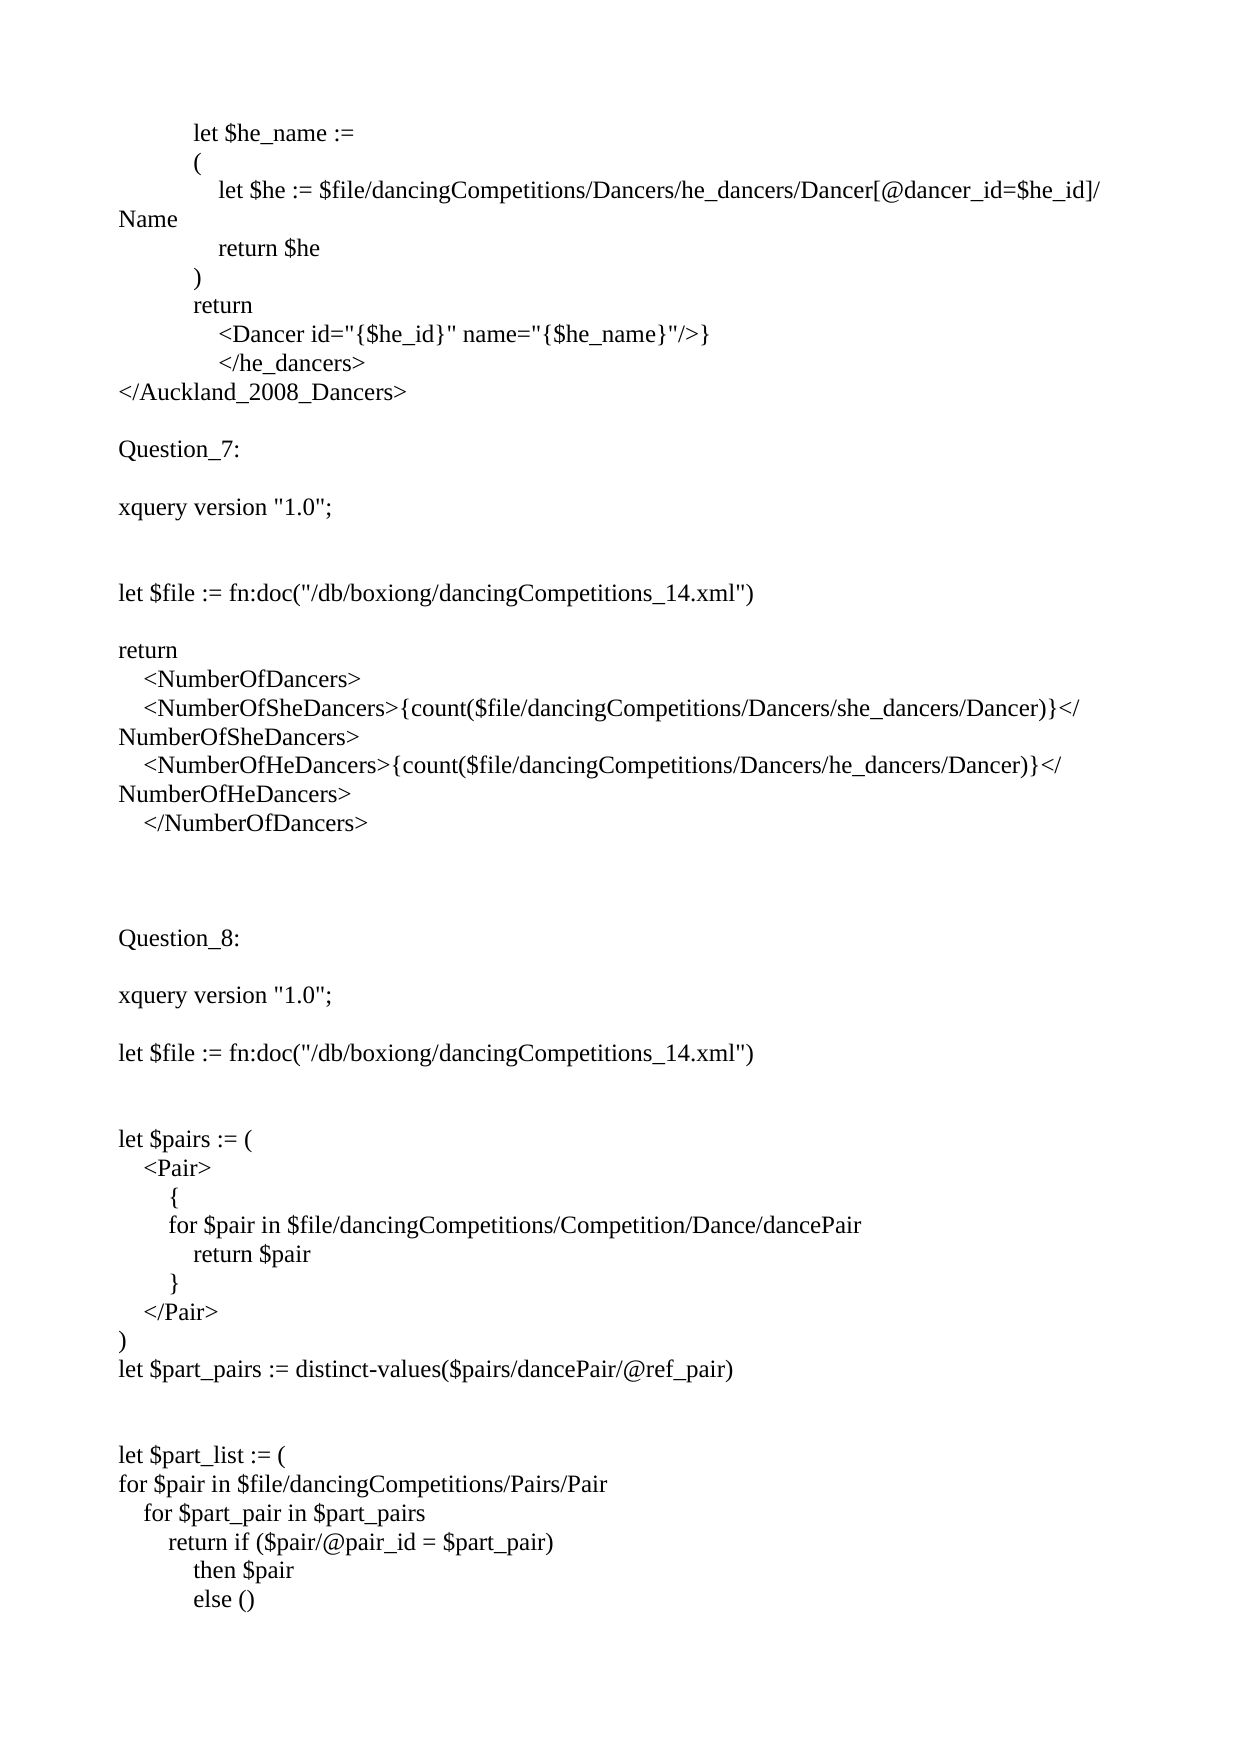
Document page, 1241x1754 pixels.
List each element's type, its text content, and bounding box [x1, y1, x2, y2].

text <NumberOfSheDancers>{count($file/dancingCompetitions/Dancers/she_dancers/Dancer)}</NumberOfSheDancers> [118, 693, 1122, 751]
text xquery version "1.0"; [118, 492, 1122, 521]
text Question_8: [118, 923, 1122, 952]
text ) [118, 1326, 1122, 1354]
text else () [118, 1584, 1122, 1613]
text ) [118, 262, 1122, 291]
text let $he := $file/dancingCompetitions/Dancers/he_dancers/Dancer[@dancer_id=$he_id]/Name [118, 176, 1122, 233]
text <NumberOfDancers> [118, 664, 1122, 693]
text { [118, 1182, 1122, 1211]
text let $he_name := [118, 118, 1122, 147]
text return [118, 636, 1122, 664]
text xquery version "1.0"; [118, 981, 1122, 1009]
text let $file := fn:doc("/db/boxiong/dancingCompetitions_14.xml") [118, 578, 1122, 607]
text return $pair [118, 1239, 1122, 1268]
text </NumberOfDancers> [118, 808, 1122, 837]
text return if ($pair/@pair_id = $part_pair) [118, 1527, 1122, 1556]
text ( [118, 147, 1122, 176]
text <NumberOfHeDancers>{count($file/dancingCompetitions/Dancers/he_dancers/Dancer)}</NumberOfHeDancers> [118, 751, 1122, 808]
text return [118, 291, 1122, 319]
text for $part_pair in $part_pairs [118, 1498, 1122, 1527]
text </Auckland_2008_Dancers> [118, 377, 1122, 406]
text for $pair in $file/dancingCompetitions/Competition/Dance/dancePair [118, 1211, 1122, 1239]
text } [118, 1268, 1122, 1297]
text let $part_list := ( [118, 1441, 1122, 1469]
text <Pair> [118, 1153, 1122, 1182]
text let $pairs := ( [118, 1124, 1122, 1153]
text let $part_pairs := distinct-values($pairs/dancePair/@ref_pair) [118, 1354, 1122, 1383]
text let $file := fn:doc("/db/boxiong/dancingCompetitions_14.xml") [118, 1038, 1122, 1067]
text Question_7: [118, 434, 1122, 463]
text for $pair in $file/dancingCompetitions/Pairs/Pair [118, 1469, 1122, 1498]
text </Pair> [118, 1297, 1122, 1326]
text <Dancer id="{$he_id}" name="{$he_name}"/>} [118, 319, 1122, 348]
text </he_dancers> [118, 348, 1122, 377]
text then $pair [118, 1556, 1122, 1584]
text return $he [118, 233, 1122, 262]
